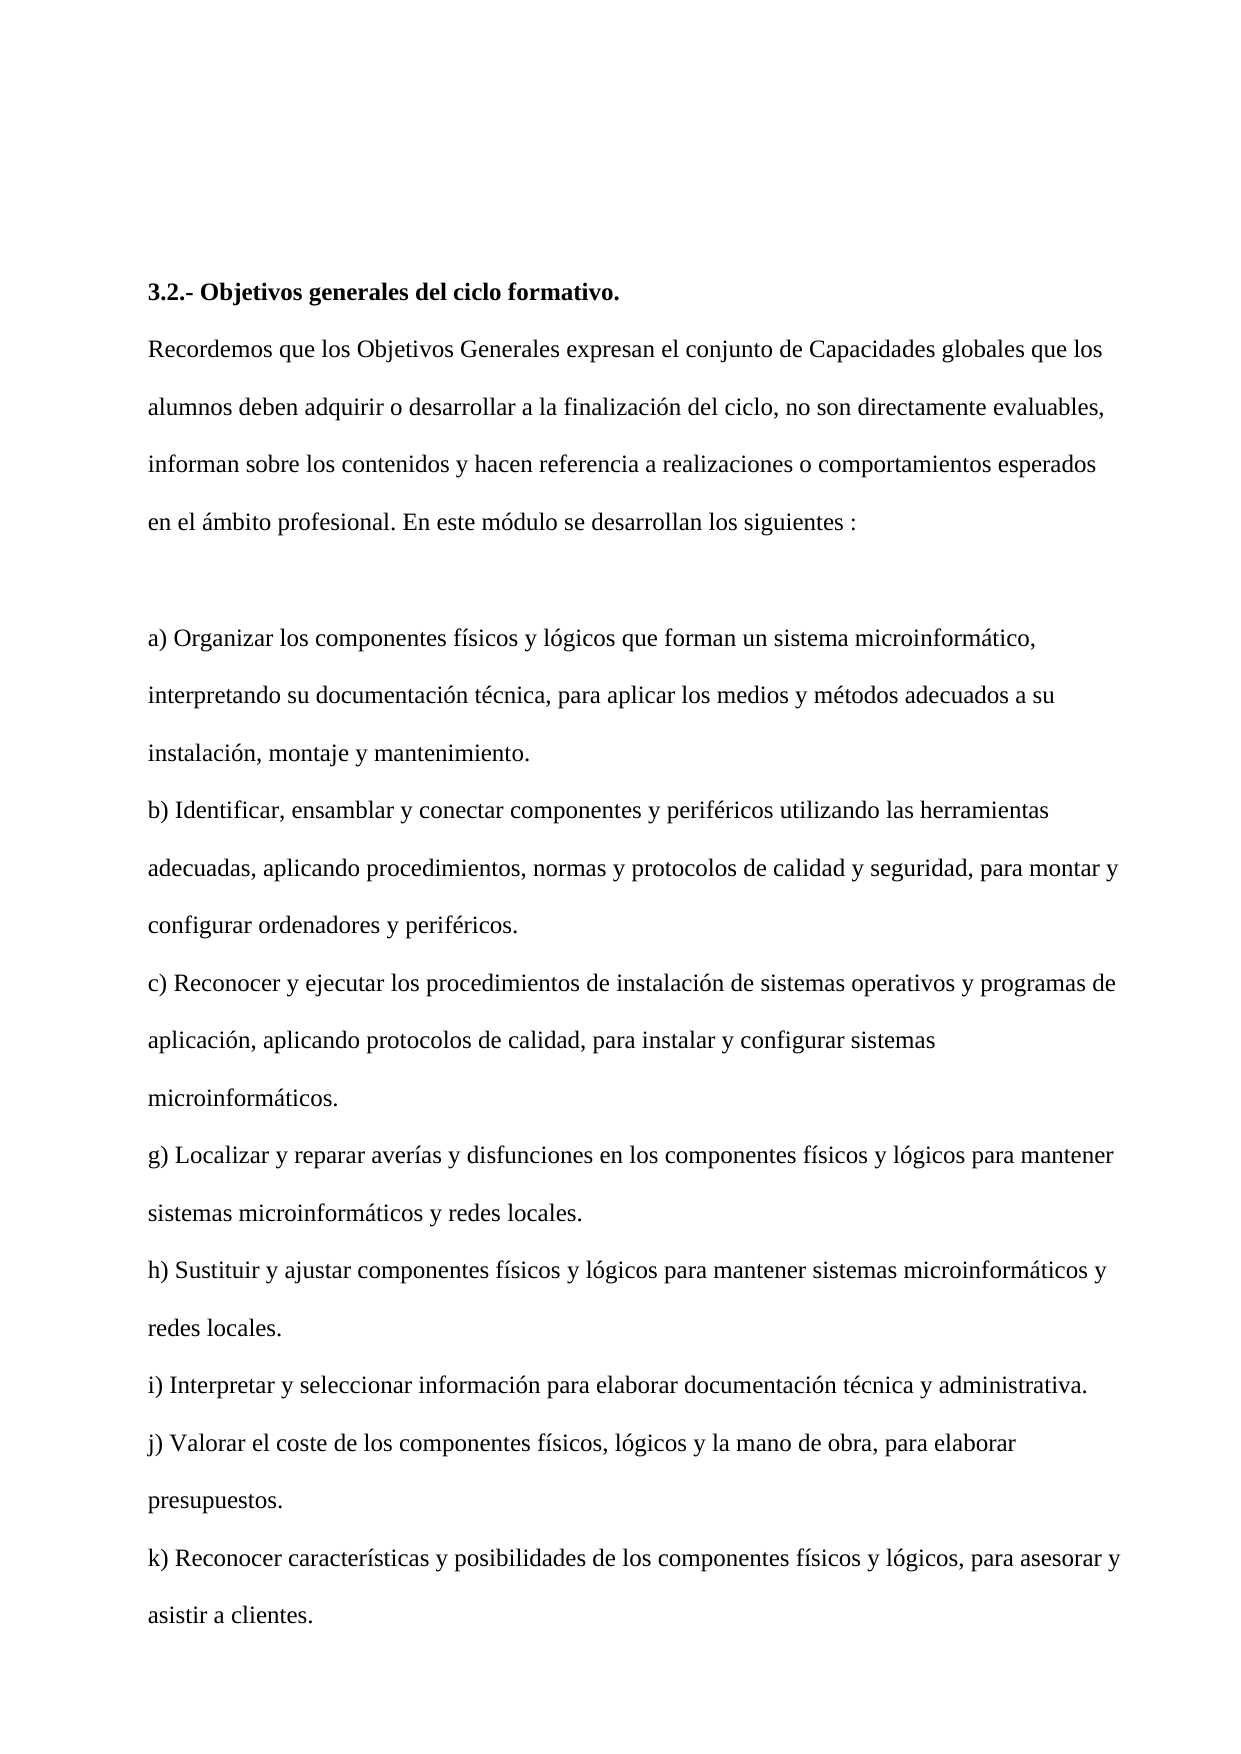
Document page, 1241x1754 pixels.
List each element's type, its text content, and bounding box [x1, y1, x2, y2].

text k) Reconocer características y posibilidades de los componentes físicos y lógicos, para asesorar y asistir a clientes. [148, 1543, 1122, 1629]
text g) Localizar y reparar averías y disfunciones en los componentes físicos y lógicos para mantener sistemas microinformáticos y redes locales. [148, 1141, 1122, 1227]
text b) Identificar, ensamblar y conectar componentes y periféricos utilizando las herramientas adecuadas, aplicando procedimientos, normas y protocolos de calidad y seguridad, para montar y configurar ordenadores y periféricos. [148, 796, 1122, 939]
text c) Reconocer y ejecutar los procedimientos de instalación de sistemas operativos y programas de aplicación, aplicando protocolos de calidad, para instalar y configurar sistemas microinformáticos. [148, 968, 1122, 1112]
text 3.2.- Objetivos generales del ciclo formativo. [148, 277, 1122, 305]
text Recordemos que los Objetivos Generales expresan el conjunto de Capacidades globales que los alumnos deben adquirir o desarrollar a la finalización del ciclo, no son directamente evaluables, informan sobre los contenidos y hacen referencia a realizaciones o comportamientos esperados en el ámbito profesional. En este módulo se desarrollan los siguientes : [148, 334, 1122, 536]
text i) Interpretar y seleccionar información para elaborar documentación técnica y administrativa. [148, 1371, 1122, 1399]
text h) Sustituir y ajustar componentes físicos y lógicos para mantener sistemas microinformáticos y redes locales. [148, 1256, 1122, 1342]
text a) Organizar los componentes físicos y lógicos que forman un sistema microinformático, interpretando su documentación técnica, para aplicar los medios y métodos adecuados a su instalación, montaje y mantenimiento. [148, 623, 1122, 767]
text j) Valorar el coste de los componentes físicos, lógicos y la mano de obra, para elaborar presupuestos. [148, 1428, 1122, 1514]
